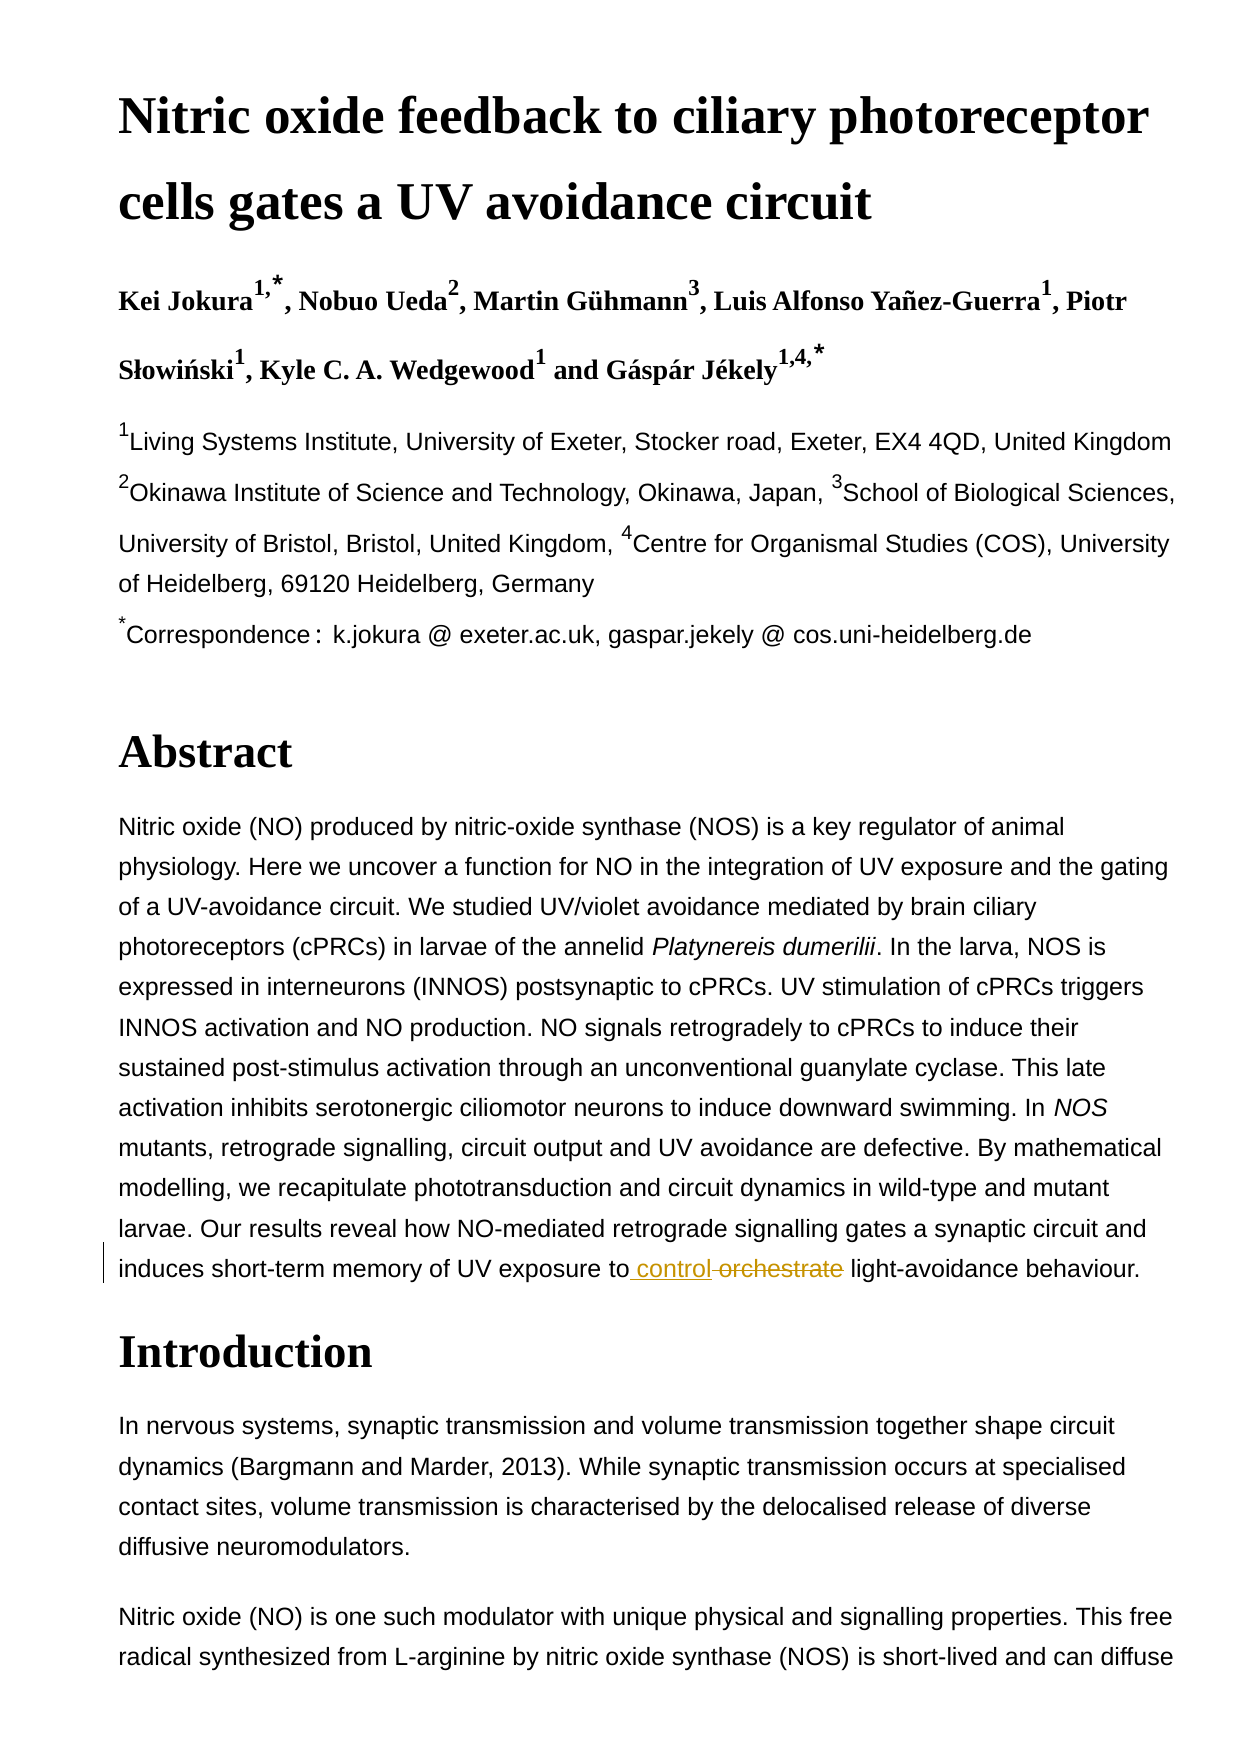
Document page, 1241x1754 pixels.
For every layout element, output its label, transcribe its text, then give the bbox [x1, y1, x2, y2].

subtitle Kei Jokura1,*, Nobuo Ueda2, Martin Gühmann3, Luis Alfonso Yañez-Guerra1, Piotr Słowiński1, Kyle C. A. Wedgewood1 and Gáspár Jékely1,4,* [118, 268, 1181, 386]
text In nervous systems, synaptic transmission and volume transmission together shape circuit dynamics (Bargmann and Marder, 2013). While synaptic transmission occurs at specialised contact sites, volume transmission is characterised by the delocalised release of diverse diffusive neuromodulators. [118, 1411, 1181, 1561]
subtitle Introduction [118, 1323, 1181, 1377]
text Nitric oxide (NO) is one such modulator with unique physical and signalling properties. This free radical synthesized from L-arginine by nitric oxide synthase (NOS) is short-lived and can diffuse [118, 1602, 1181, 1671]
text Nitric oxide (NO) produced by nitric-oxide synthase (NOS) is a key regulator of animal physiology. Here we uncover a function for NO in the integration of UV exposure and the gating of a UV-avoidance circuit. We studied UV/violet avoidance mediated by brain ciliary photoreceptors (cPRCs) in larvae of the annelid Platynereis dumerilii. In the larva, NOS is expressed in interneurons (INNOS) postsynaptic to cPRCs. UV stimulation of cPRCs triggers INNOS activation and NO production. NO signals retrogradely to cPRCs to induce their sustained post-stimulus activation through an unconventional guanylate cyclase. This late activation inhibits serotonergic ciliomotor neurons to induce downward swimming. In NOS mutants, retrograde signalling, circuit output and UV avoidance are defective. By mathematical modelling, we recapitulate phototransduction and circuit dynamics in wild-type and mutant larvae. Our results reveal how NO-mediated retrograde signalling gates a synaptic circuit and induces short-term memory of UV exposure to control light-avoidance behaviour. [118, 811, 1181, 1282]
subtitle Abstract [118, 724, 1181, 777]
text 1Living Systems Institute, University of Exeter, Stocker road, Exeter, EX4 4QD, United Kingdom 2Okinawa Institute of Science and Technology, Okinawa, Japan, 3School of Biological Sciences, University of Bristol, Bristol, United Kingdom, 4Centre for Organismal Studies (COS), University of Heidelberg, 69120 Heidelberg, Germany *Correspondence: k.jokura @ exeter.ac.uk, gaspar.jekely @ cos.uni-heidelberg.de [118, 418, 1181, 691]
subtitle Nitric oxide feedback to ciliary photoreceptor cells gates a UV avoidance circuit [118, 84, 1181, 231]
